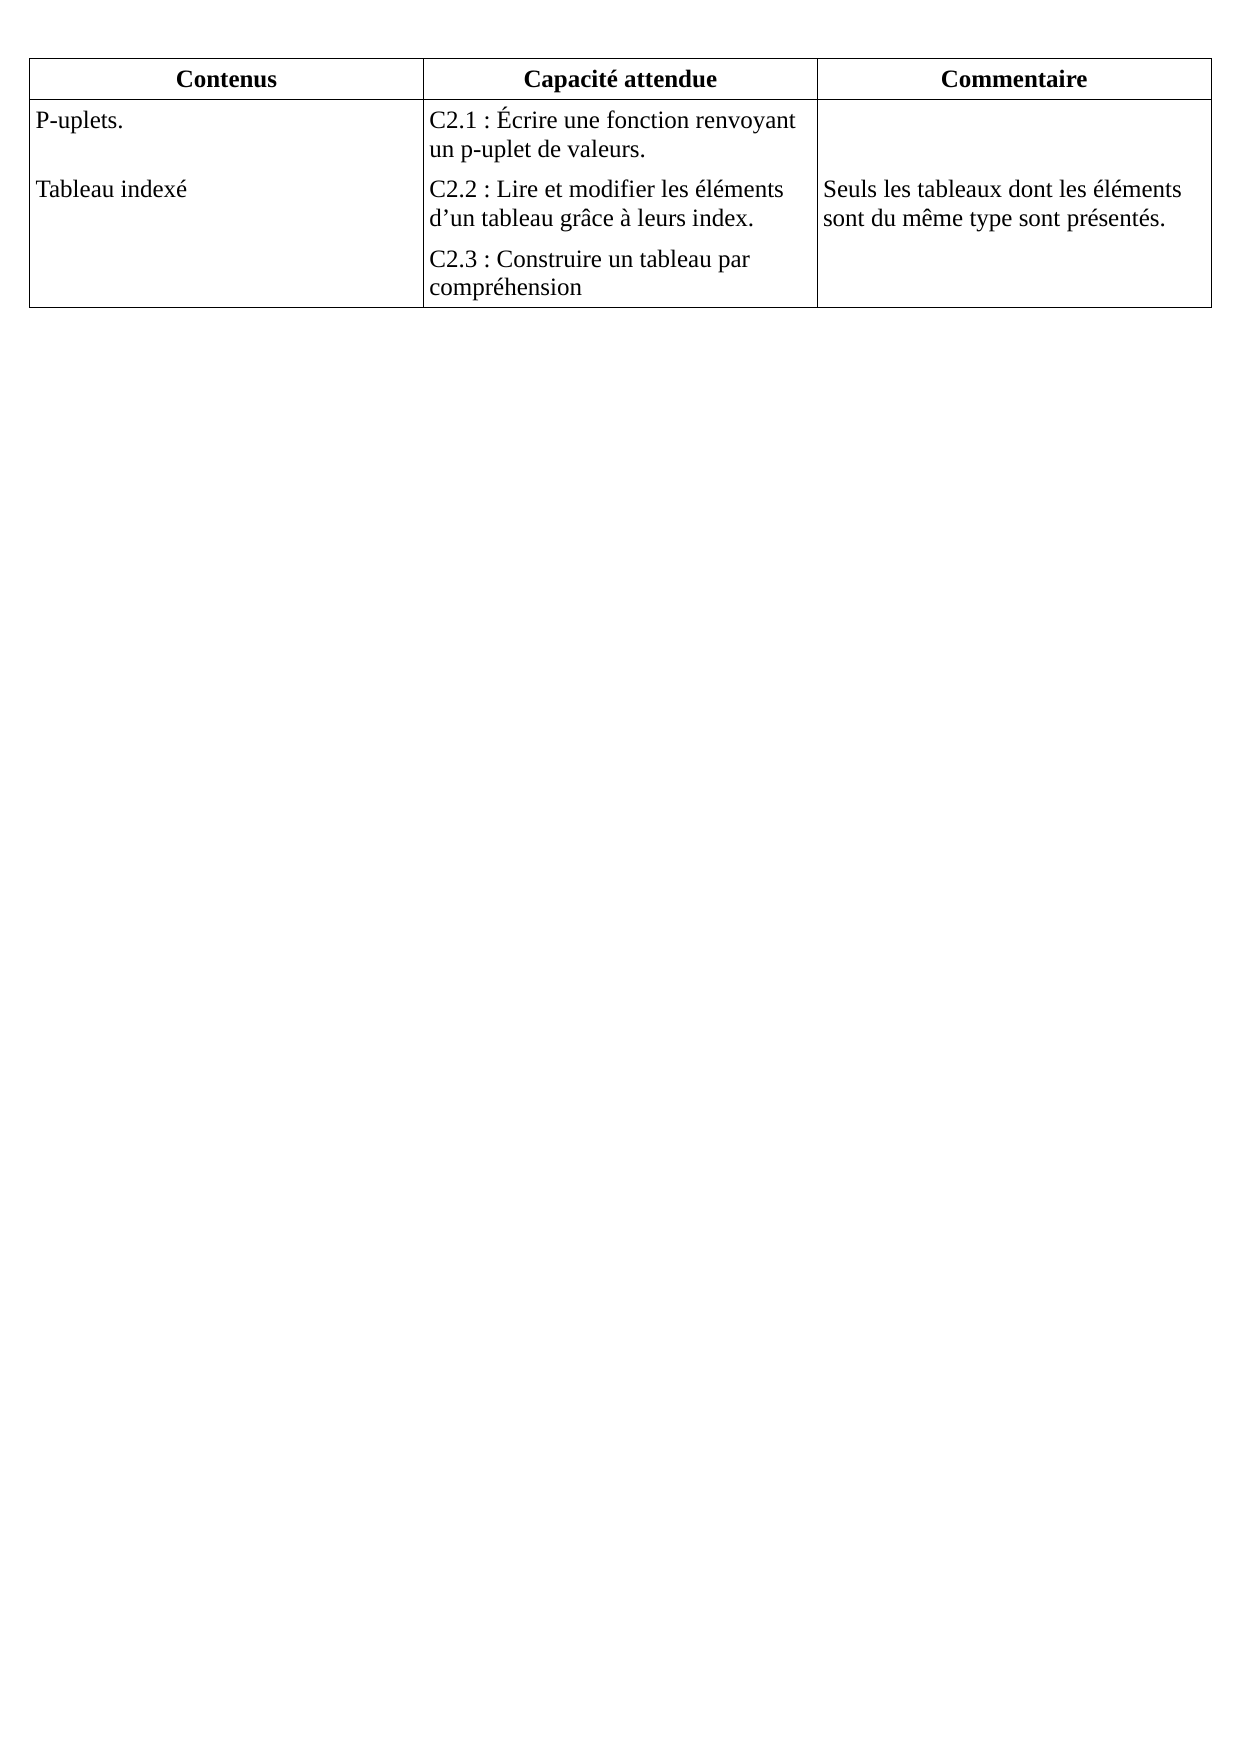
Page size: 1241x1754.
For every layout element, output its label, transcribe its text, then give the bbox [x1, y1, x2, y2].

table_cell C2.1 : Écrire une fonction renvoyant un p-uplet de valeurs. [424, 100, 817, 168]
table_cell C2.3 : Construire un tableau par compréhension [424, 238, 817, 307]
table_cell [30, 238, 423, 307]
table_cell Seuls les tableaux dont les éléments sont du même type sont présentés. [818, 169, 1211, 238]
table_cell C2.2 : Lire et modifier les éléments d’un tableau grâce à leurs index. [424, 169, 817, 238]
table_header Capacité attendue [424, 59, 817, 99]
table_cell P-uplets. [30, 100, 423, 168]
table_header Contenus [30, 59, 423, 99]
table_header Commentaire [818, 59, 1211, 99]
table_cell [818, 238, 1211, 307]
table_cell [818, 100, 1211, 168]
table_cell Tableau indexé [30, 169, 423, 238]
